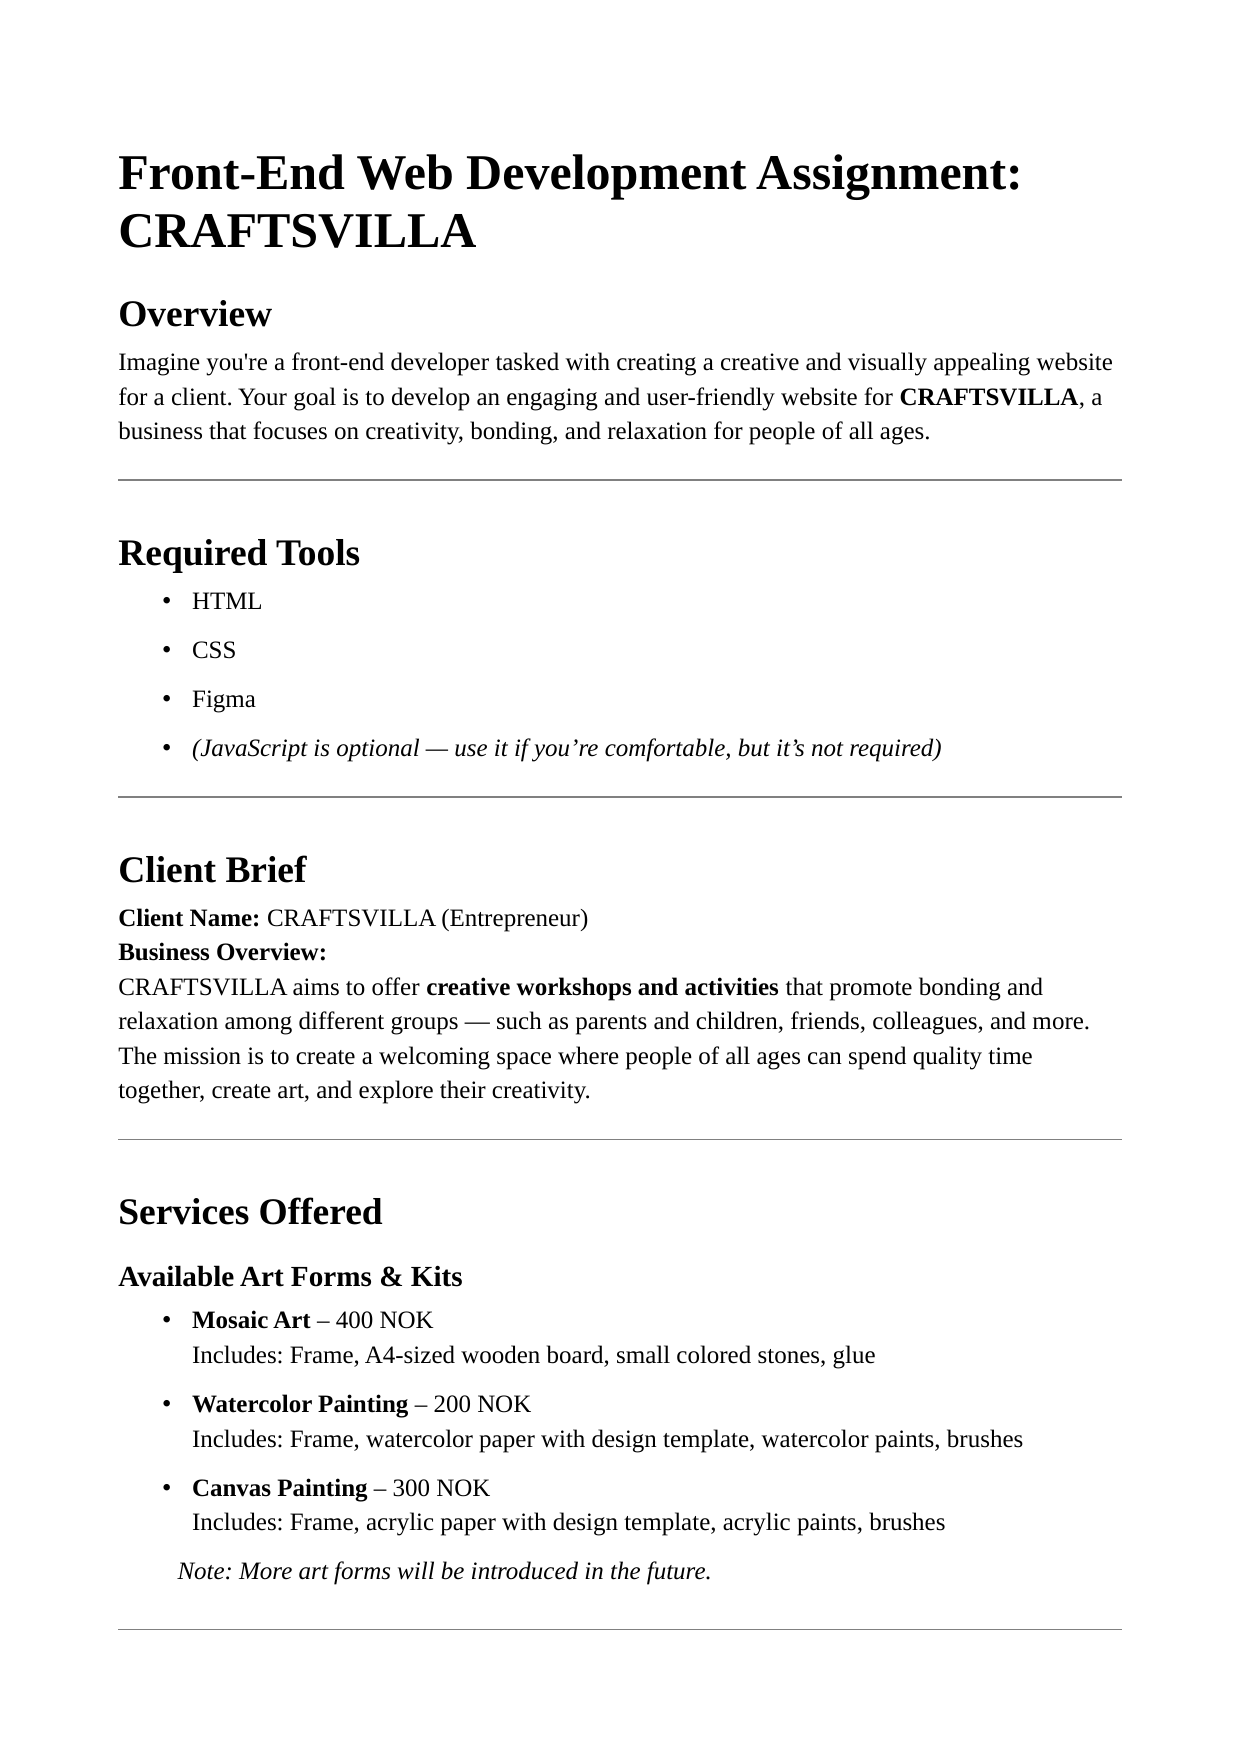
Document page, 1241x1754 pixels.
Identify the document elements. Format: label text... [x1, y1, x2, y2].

list (JavaScript is optional — use it if you’re comfortable, but it’s not required) [162, 733, 1122, 762]
subtitle Services Offered [118, 1189, 1122, 1232]
subtitle Required Tools [118, 530, 1122, 573]
subtitle Client Brief [118, 847, 1122, 890]
list Figma [162, 684, 1122, 713]
text Note: More art forms will be introduced in the future. [177, 1556, 1063, 1585]
list HTML [162, 586, 1122, 614]
list Mosaic Art – 400 NOK Includes: Frame, A4-sized wooden board, small colored stones, glue [162, 1306, 1122, 1369]
text Imagine you're a front-end developer tasked with creating a creative and visually appealing website for a client. Your goal is to develop an engaging and user-friendly website for CRAFTSVILLA, a business that focuses on creativity, bonding, and relaxation for people of all ages. [118, 347, 1122, 445]
subtitle Overview [118, 291, 1122, 334]
text Client Name: CRAFTSVILLA (Entrepreneur) Business Overview: CRAFTSVILLA aims to offer creative workshops and activities that promote bonding and relaxation among different groups — such as parents and children, friends, colleagues, and more. The mission is to create a welcoming space where people of all ages can spend quality time together, create art, and explore their creativity. [118, 903, 1122, 1104]
list Canvas Painting – 300 NOK Includes: Frame, acrylic paper with design template, acrylic paints, brushes [162, 1473, 1122, 1536]
subtitle Available Art Forms & Kits [118, 1259, 1122, 1293]
list CSS [162, 635, 1122, 664]
list Watercolor Painting – 200 NOK Includes: Frame, watercolor paper with design template, watercolor paints, brushes [162, 1389, 1122, 1452]
subtitle Front-End Web Development Assignment: CRAFTSVILLA [118, 143, 1122, 258]
